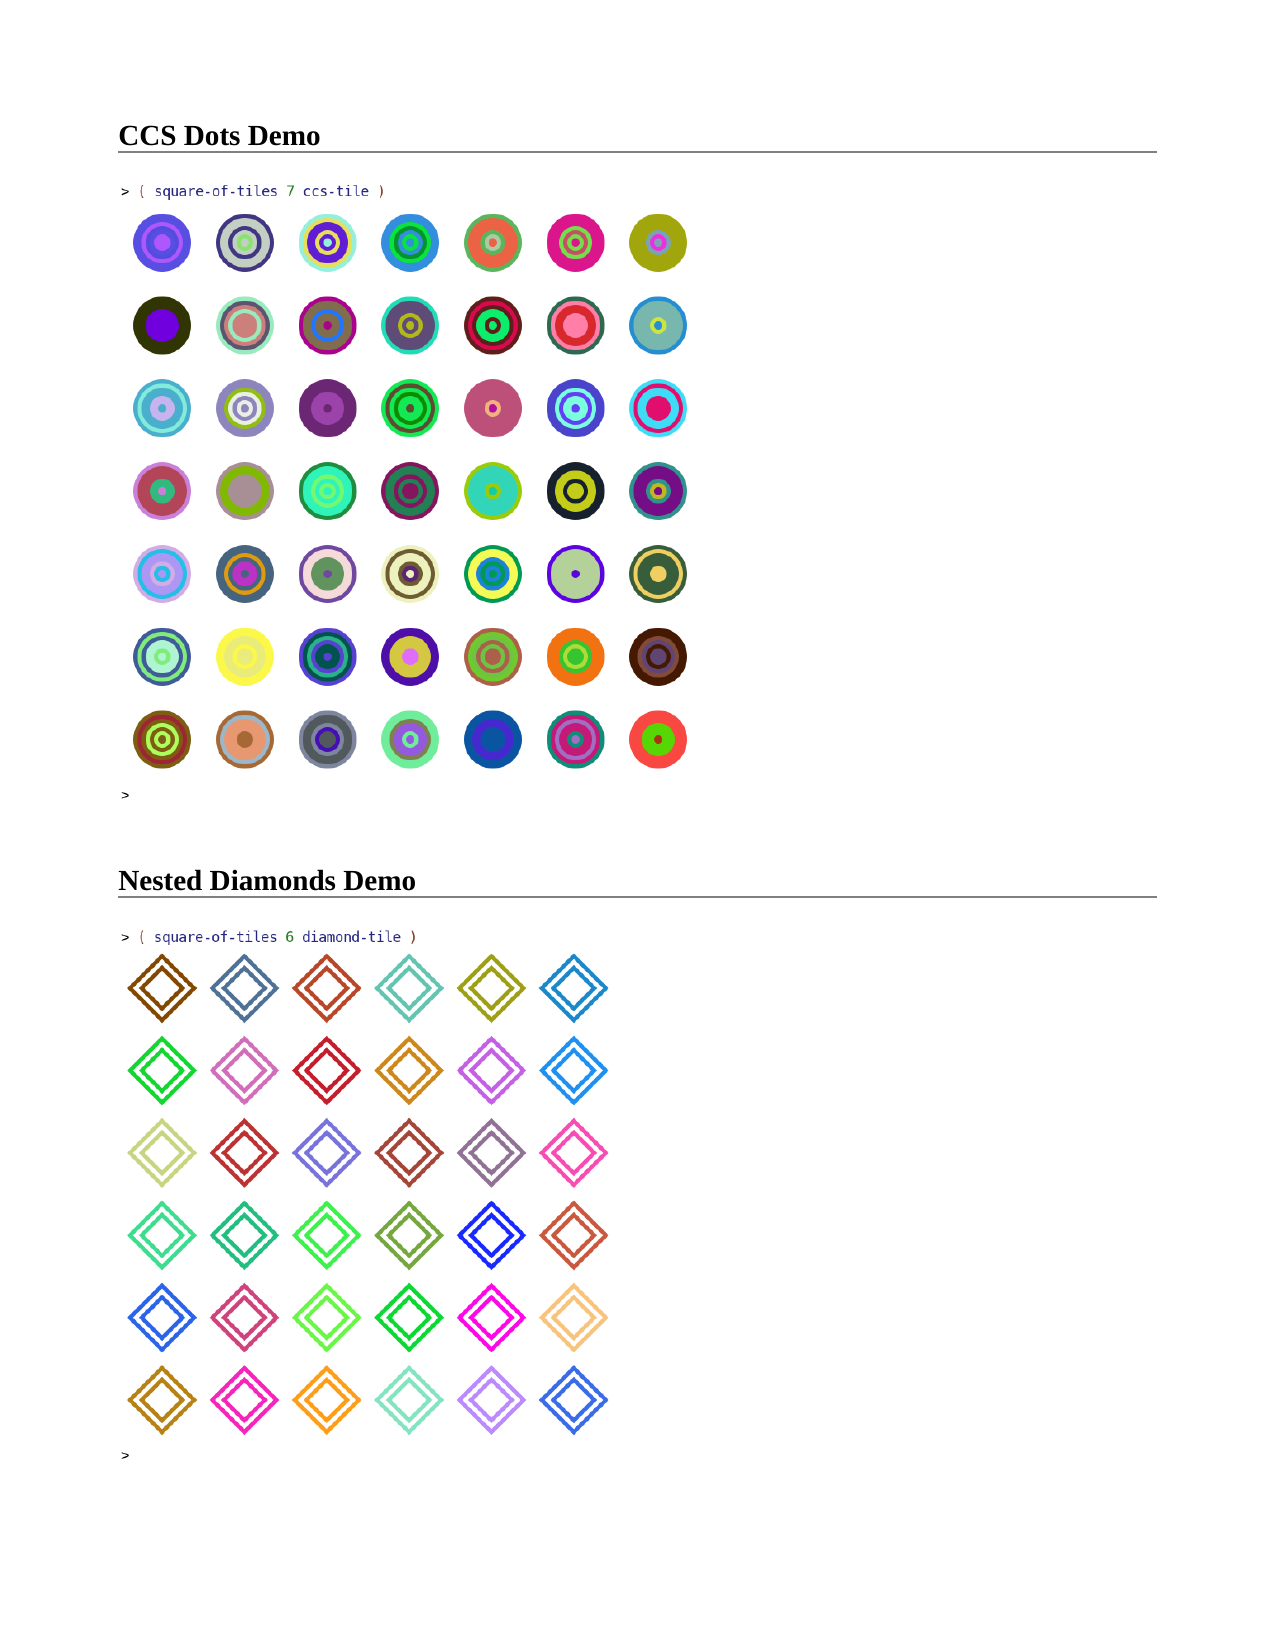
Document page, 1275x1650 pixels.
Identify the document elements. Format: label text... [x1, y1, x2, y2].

picture [118, 926, 636, 1468]
picture [118, 181, 695, 812]
text Nested Diamonds Demo [118, 863, 1157, 896]
text CCS Dots Demo [118, 118, 1157, 151]
